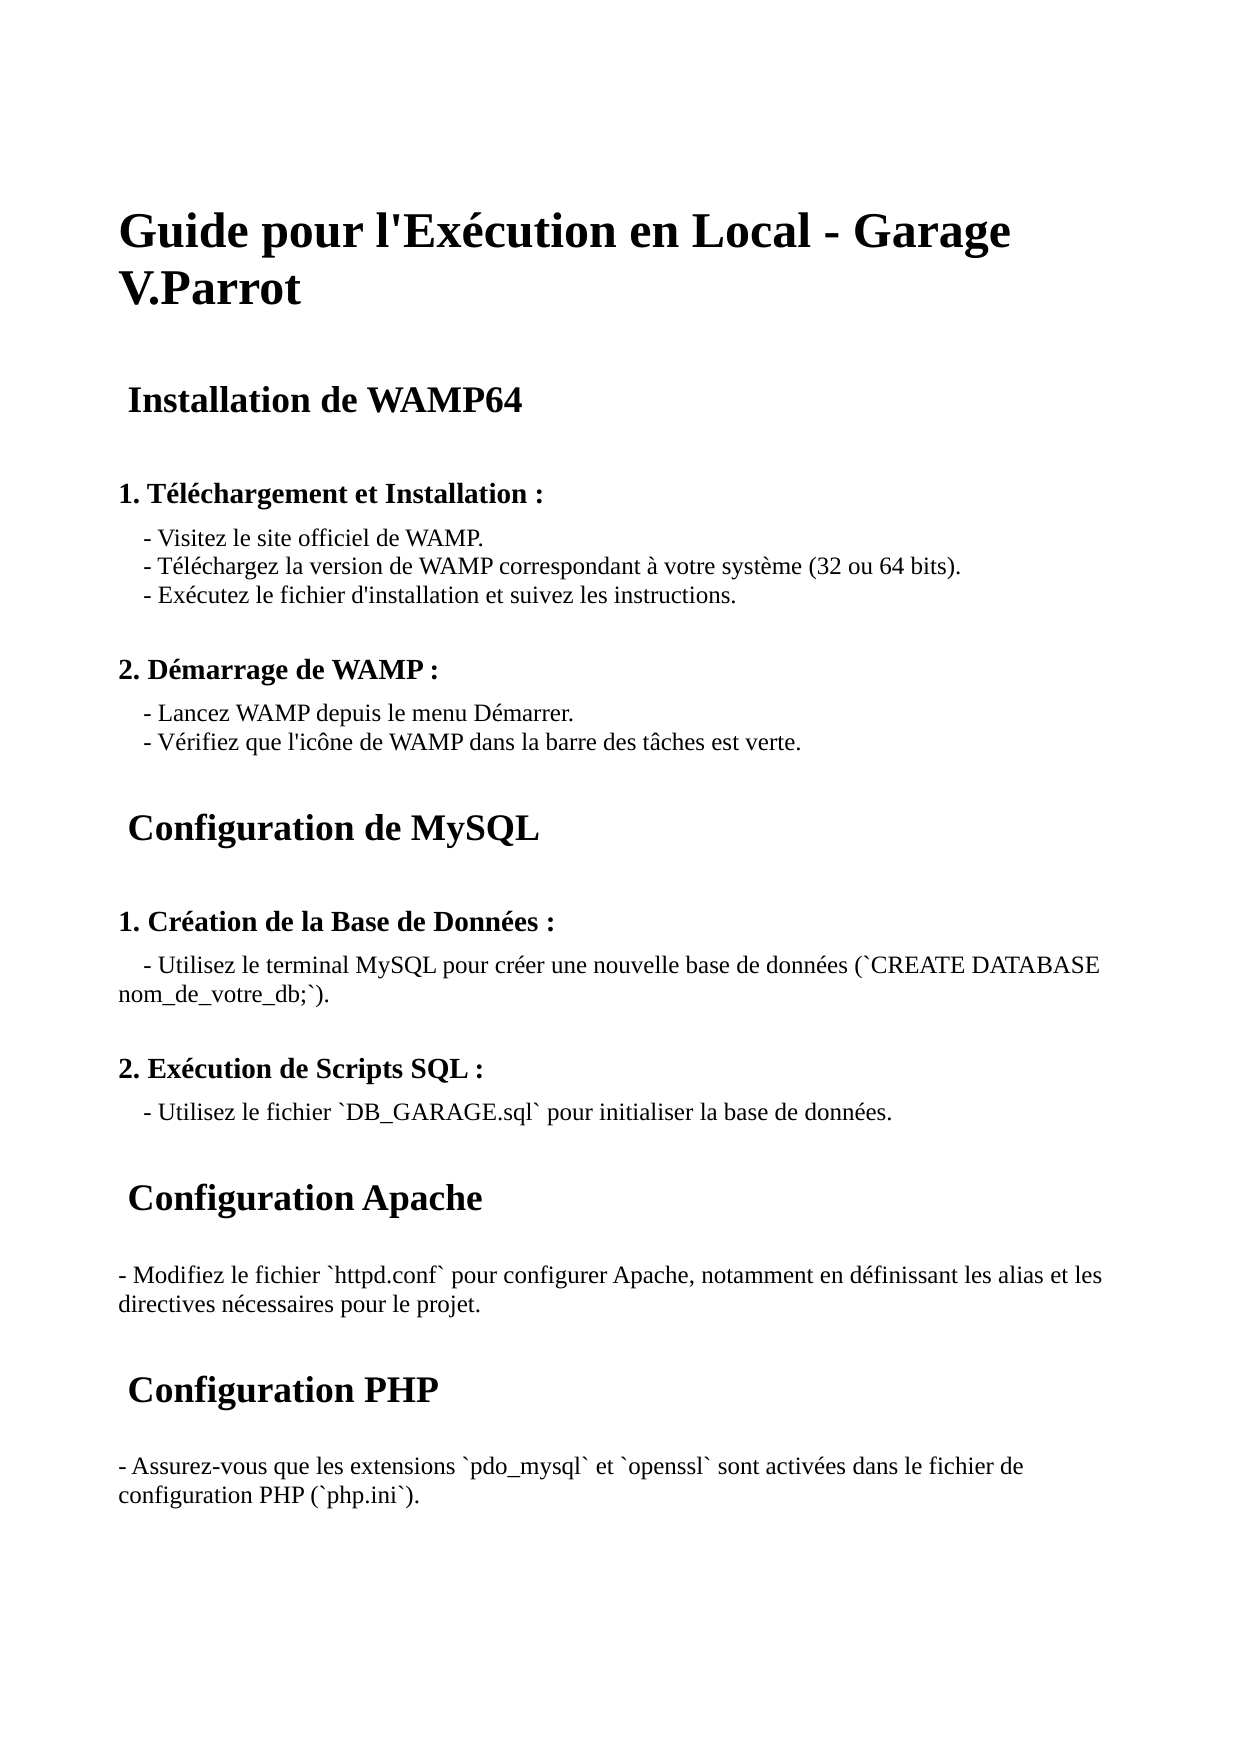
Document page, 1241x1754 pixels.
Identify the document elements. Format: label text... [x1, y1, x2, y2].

subtitle Configuration de MySQL [118, 805, 1122, 848]
text - Vérifiez que l'icône de WAMP dans la barre des tâches est verte. [118, 727, 1122, 756]
text - Exécutez le fichier d'installation et suivez les instructions. [118, 580, 1122, 609]
text - Utilisez le terminal MySQL pour créer une nouvelle base de données (`CREATE DATABASE nom_de_votre_db;`). [118, 950, 1122, 1008]
text - Téléchargez la version de WAMP correspondant à votre système (32 ou 64 bits). [118, 551, 1122, 580]
text - Visitez le site officiel de WAMP. [118, 523, 1122, 551]
subtitle Installation de WAMP64 [118, 378, 1122, 421]
subtitle 1. Création de la Base de Données : [118, 904, 1122, 938]
text - Lancez WAMP depuis le menu Démarrer. [118, 698, 1122, 727]
text - Modifiez le fichier `httpd.conf` pour configurer Apache, notamment en définissant les alias et les directives nécessaires pour le projet. [118, 1260, 1122, 1317]
text - Utilisez le fichier `DB_GARAGE.sql` pour initialiser la base de données. [118, 1097, 1122, 1126]
subtitle 2. Exécution de Scripts SQL : [118, 1051, 1122, 1085]
text - Assurez-vous que les extensions `pdo_mysql` et `openssl` sont activées dans le fichier de configuration PHP (`php.ini`). [118, 1451, 1122, 1509]
subtitle Configuration PHP [118, 1367, 1122, 1410]
subtitle Guide pour l'Exécution en Local - Garage V.Parrot [118, 201, 1122, 316]
subtitle 2. Démarrage de WAMP : [118, 652, 1122, 686]
subtitle Configuration Apache [118, 1176, 1122, 1219]
subtitle 1. Téléchargement et Installation : [118, 477, 1122, 510]
